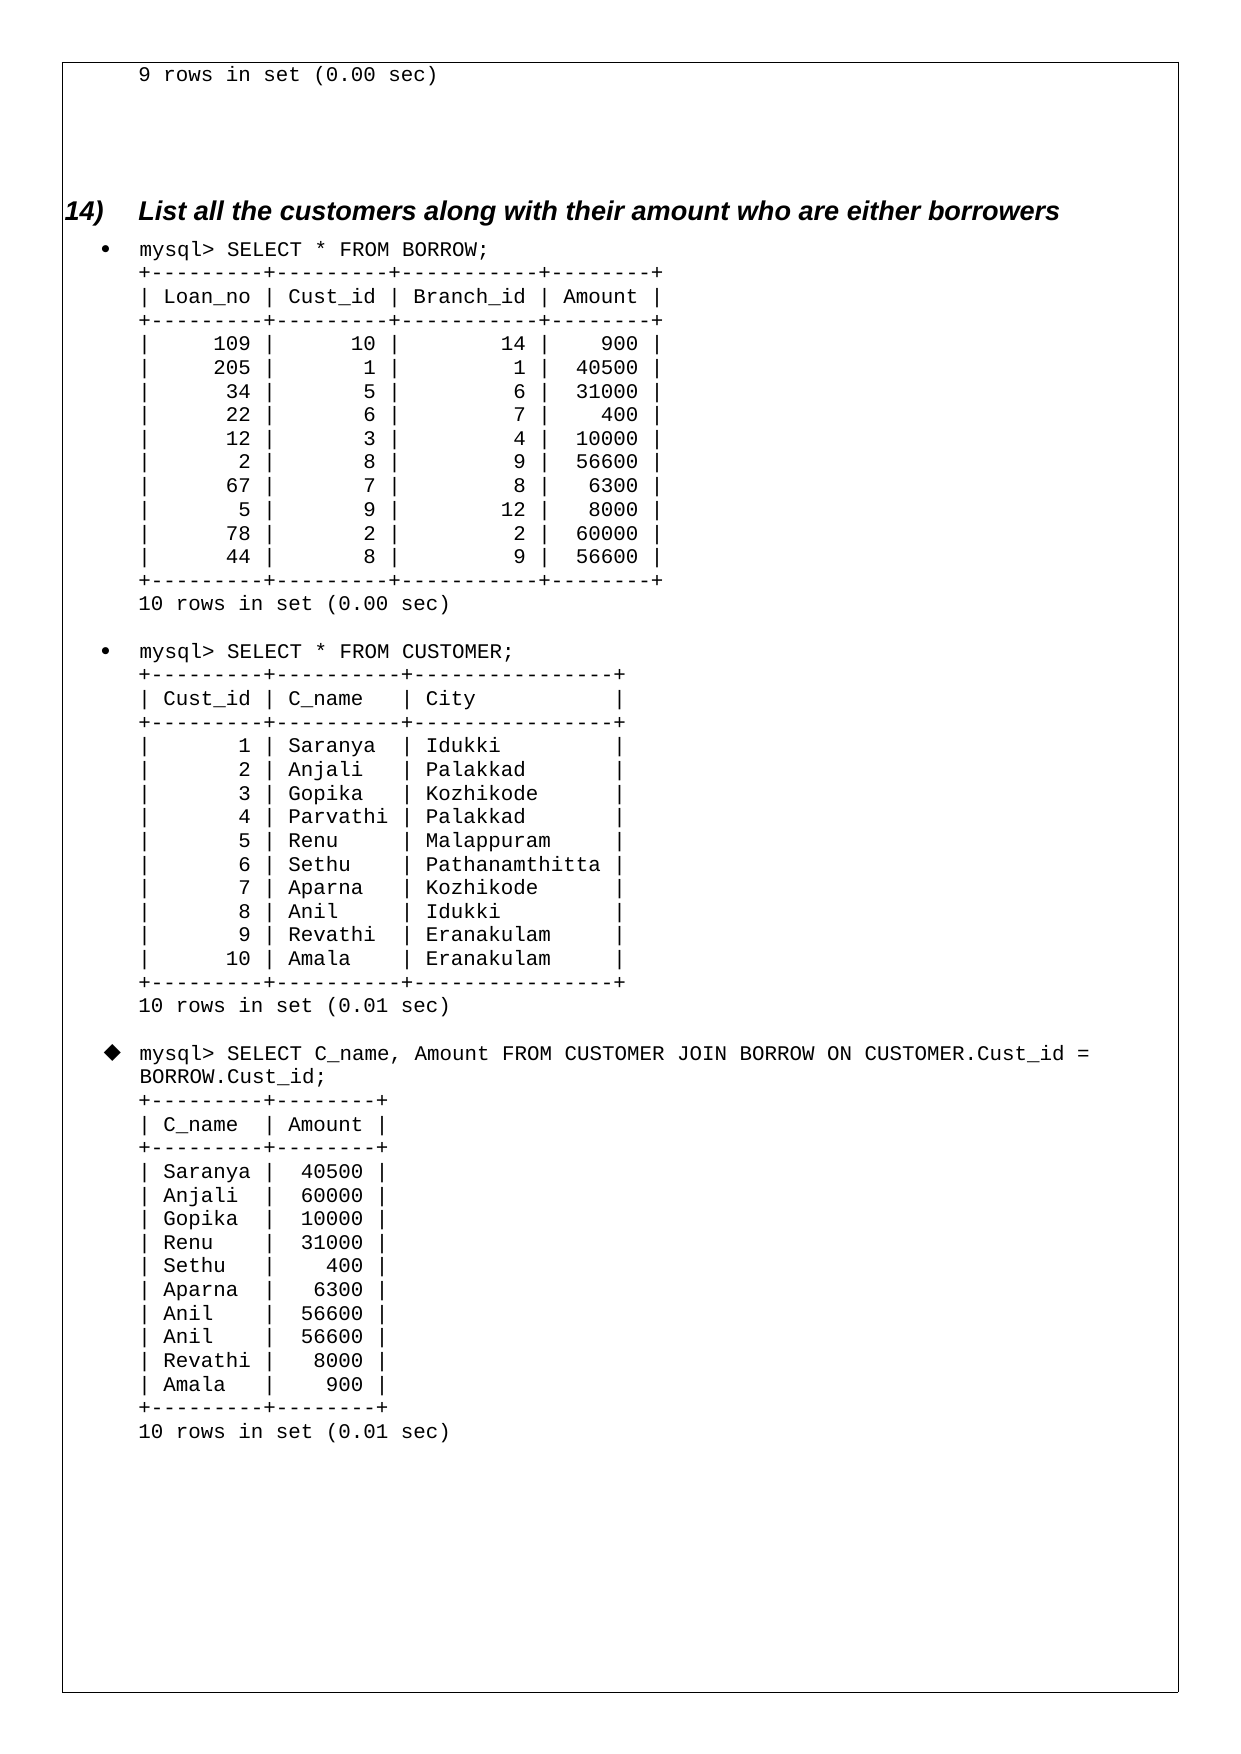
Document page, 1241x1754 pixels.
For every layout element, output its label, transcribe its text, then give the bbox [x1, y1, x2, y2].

text +---------+---------+-----------+--------+ [138, 262, 1176, 286]
text 10 rows in set (0.00 sec) [138, 593, 1176, 617]
text | Renu | 31000 | [138, 1232, 1176, 1256]
text | 9 | Revathi | Eranakulam | [138, 924, 1176, 948]
text | Aparna | 6300 | [138, 1279, 1176, 1303]
text | 8 | Anil | Idukki | [138, 901, 1176, 924]
text | Revathi | 8000 | [138, 1350, 1176, 1374]
text | 10 | Amala | Eranakulam | [138, 948, 1176, 972]
text | Anil | 56600 | [138, 1326, 1176, 1350]
text | 12 | 3 | 4 | 10000 | [138, 428, 1176, 452]
list mysql> SELECT * FROM CUSTOMER; [102, 641, 1176, 664]
text | Loan_no | Cust_id | Branch_id | Amount | [138, 286, 1176, 310]
text | 6 | Sethu | Pathanamthitta | [138, 853, 1176, 877]
text | Cust_id | C_name | City | [138, 688, 1176, 712]
text | 44 | 8 | 9 | 56600 | [138, 546, 1176, 570]
text | 78 | 2 | 2 | 60000 | [138, 522, 1176, 546]
text +---------+--------+ [138, 1137, 1176, 1161]
text | Sethu | 400 | [138, 1256, 1176, 1279]
text +---------+----------+----------------+ [138, 664, 1176, 688]
text | 7 | Aparna | Kozhikode | [138, 877, 1176, 901]
text | 205 | 1 | 1 | 40500 | [138, 357, 1176, 381]
text | 4 | Parvathi | Palakkad | [138, 806, 1176, 830]
text 9 rows in set (0.00 sec) [138, 64, 1176, 88]
text | Anjali | 60000 | [138, 1184, 1176, 1208]
text | Gopika | 10000 | [138, 1208, 1176, 1232]
text +---------+--------+ [138, 1090, 1176, 1114]
text | 2 | 8 | 9 | 56600 | [138, 452, 1176, 475]
text | C_name | Amount | [138, 1114, 1176, 1137]
text | 5 | 9 | 12 | 8000 | [138, 499, 1176, 522]
text +---------+--------+ [138, 1397, 1176, 1421]
text +---------+---------+-----------+--------+ [138, 310, 1176, 333]
text | 5 | Renu | Malappuram | [138, 830, 1176, 853]
text | 22 | 6 | 7 | 400 | [138, 404, 1176, 428]
text | 3 | Gopika | Kozhikode | [138, 783, 1176, 806]
text | 1 | Saranya | Idukki | [138, 735, 1176, 759]
text +---------+---------+-----------+--------+ [138, 570, 1176, 593]
subtitle List all the customers along with their amount who are either borrowers [64, 195, 1176, 226]
list mysql> SELECT C_name, Amount FROM CUSTOMER JOIN BORROW ON CUSTOMER.Cust_id = BORROW.Cust_id; [102, 1043, 1176, 1090]
text | Saranya | 40500 | [138, 1161, 1176, 1184]
text | 67 | 7 | 8 | 6300 | [138, 475, 1176, 499]
text 10 rows in set (0.01 sec) [138, 1421, 1176, 1445]
text | 2 | Anjali | Palakkad | [138, 759, 1176, 783]
text +---------+----------+----------------+ [138, 712, 1176, 735]
text | 34 | 5 | 6 | 31000 | [138, 381, 1176, 404]
text +---------+----------+----------------+ [138, 972, 1176, 995]
text 10 rows in set (0.01 sec) [138, 995, 1176, 1019]
list mysql> SELECT * FROM BORROW; [102, 239, 1176, 262]
text | 109 | 10 | 14 | 900 | [138, 333, 1176, 357]
text | Anil | 56600 | [138, 1303, 1176, 1326]
text | Amala | 900 | [138, 1374, 1176, 1397]
